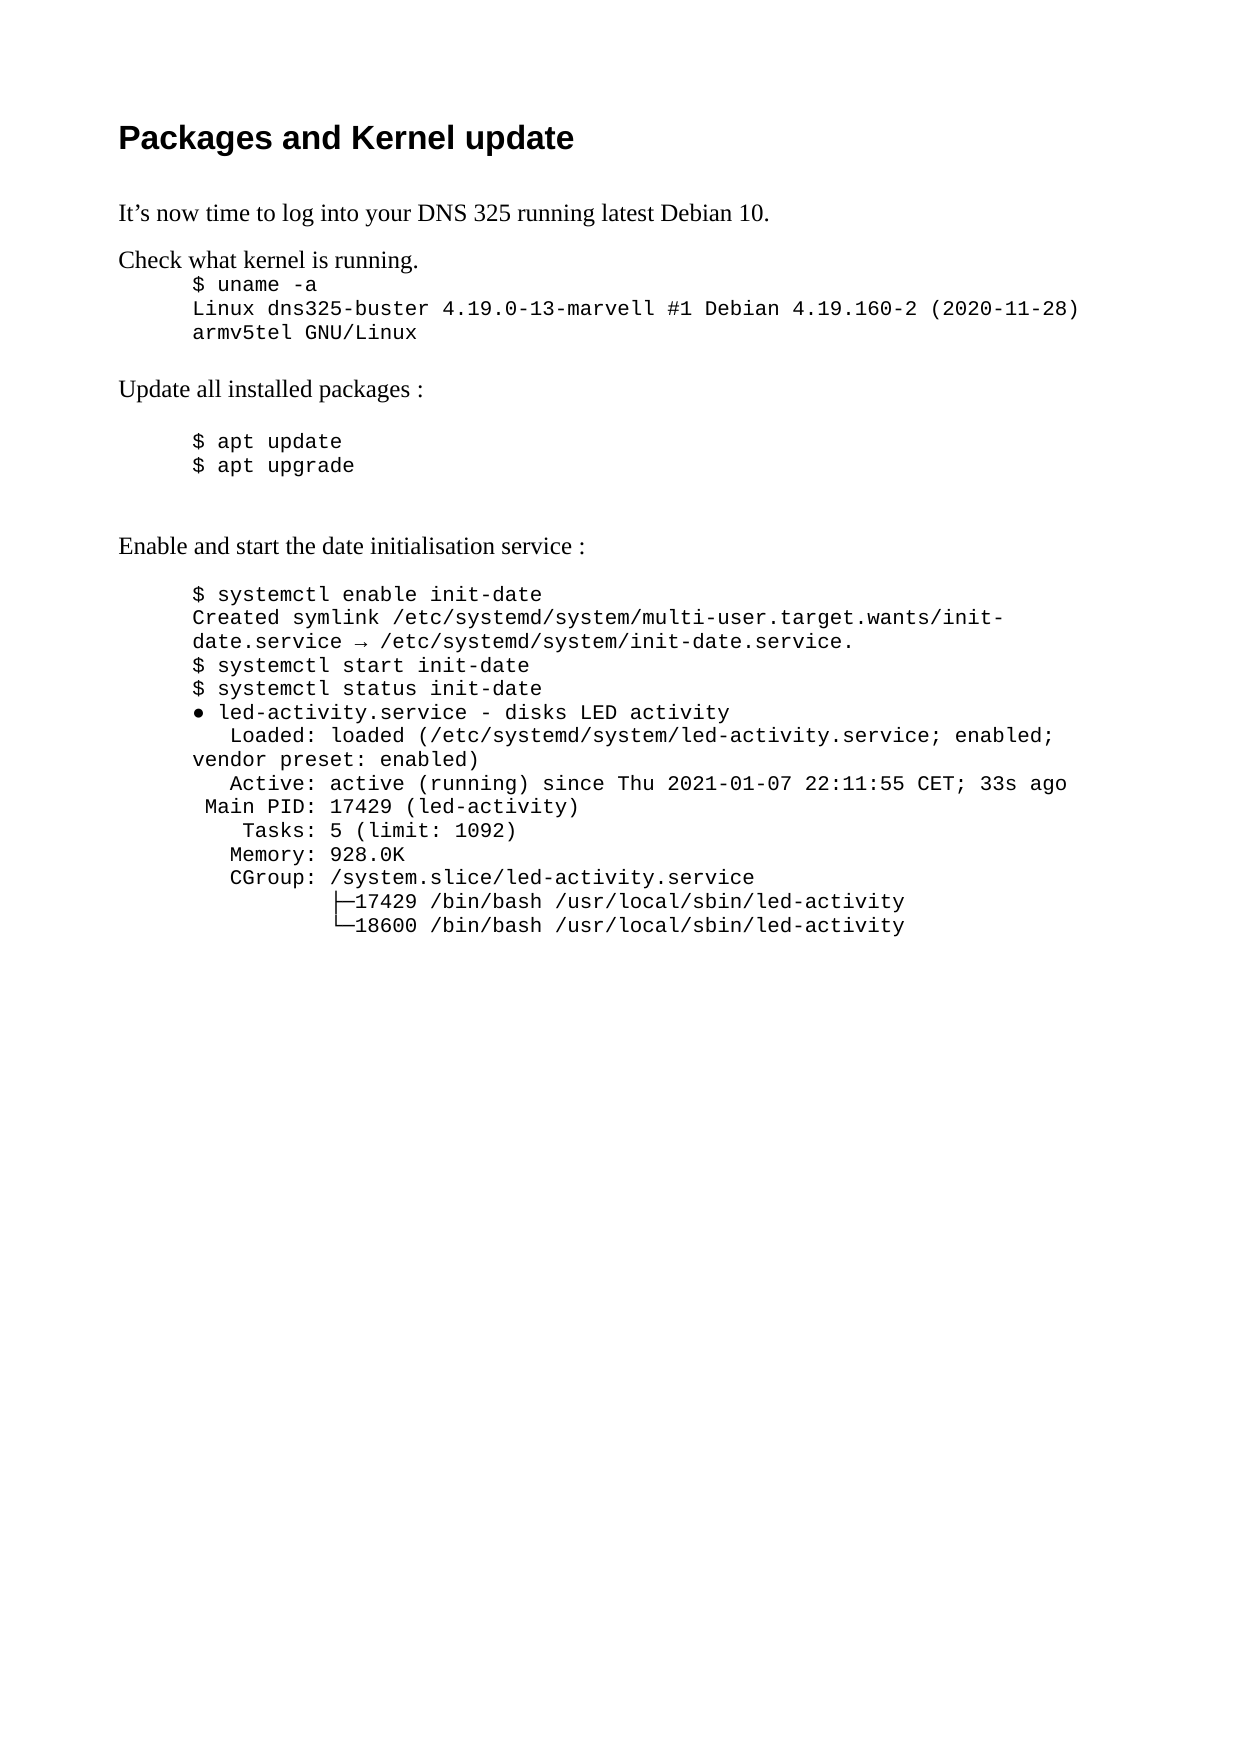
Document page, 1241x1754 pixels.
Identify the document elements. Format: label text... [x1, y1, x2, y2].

text ● led-activity.service - disks LED activity [192, 702, 1122, 726]
text Loaded: loaded (/etc/systemd/system/led-activity.service; enabled; vendor preset: enabled) [192, 726, 1122, 773]
text Enable and start the date initialisation service : [118, 531, 1122, 560]
text Memory: 928.0K [192, 844, 1122, 867]
text $ apt upgrade [192, 455, 1122, 479]
subtitle Packages and Kernel update [118, 118, 1122, 157]
text └─18600 /bin/bash /usr/local/sbin/led-activity [192, 915, 1122, 938]
text Main PID: 17429 (led-activity) [192, 796, 1122, 820]
text Active: active (running) since Thu 2021-01-07 22:11:55 CET; 33s ago [192, 773, 1122, 796]
text $ systemctl start init-date [192, 654, 1122, 678]
text Check what kernel is running. [118, 246, 1122, 274]
text Linux dns325-buster 4.19.0-13-marvell #1 Debian 4.19.160-2 (2020-11-28) armv5tel GNU/Linux [192, 298, 1122, 345]
text Created symlink /etc/systemd/system/multi-user.target.wants/init-date.service → /etc/systemd/system/init-date.service. [192, 607, 1122, 654]
text Update all installed packages : [118, 374, 1122, 403]
text ├─17429 /bin/bash /usr/local/sbin/led-activity [192, 891, 1122, 915]
text CGroup: /system.slice/led-activity.service [192, 867, 1122, 891]
text It’s now time to log into your DNS 325 running latest Debian 10. [118, 198, 1122, 227]
text $ systemctl status init-date [192, 678, 1122, 702]
text $ uname -a [192, 274, 1122, 298]
text $ apt update [192, 432, 1122, 455]
text $ systemctl enable init-date [192, 560, 1122, 607]
text Tasks: 5 (limit: 1092) [192, 820, 1122, 844]
